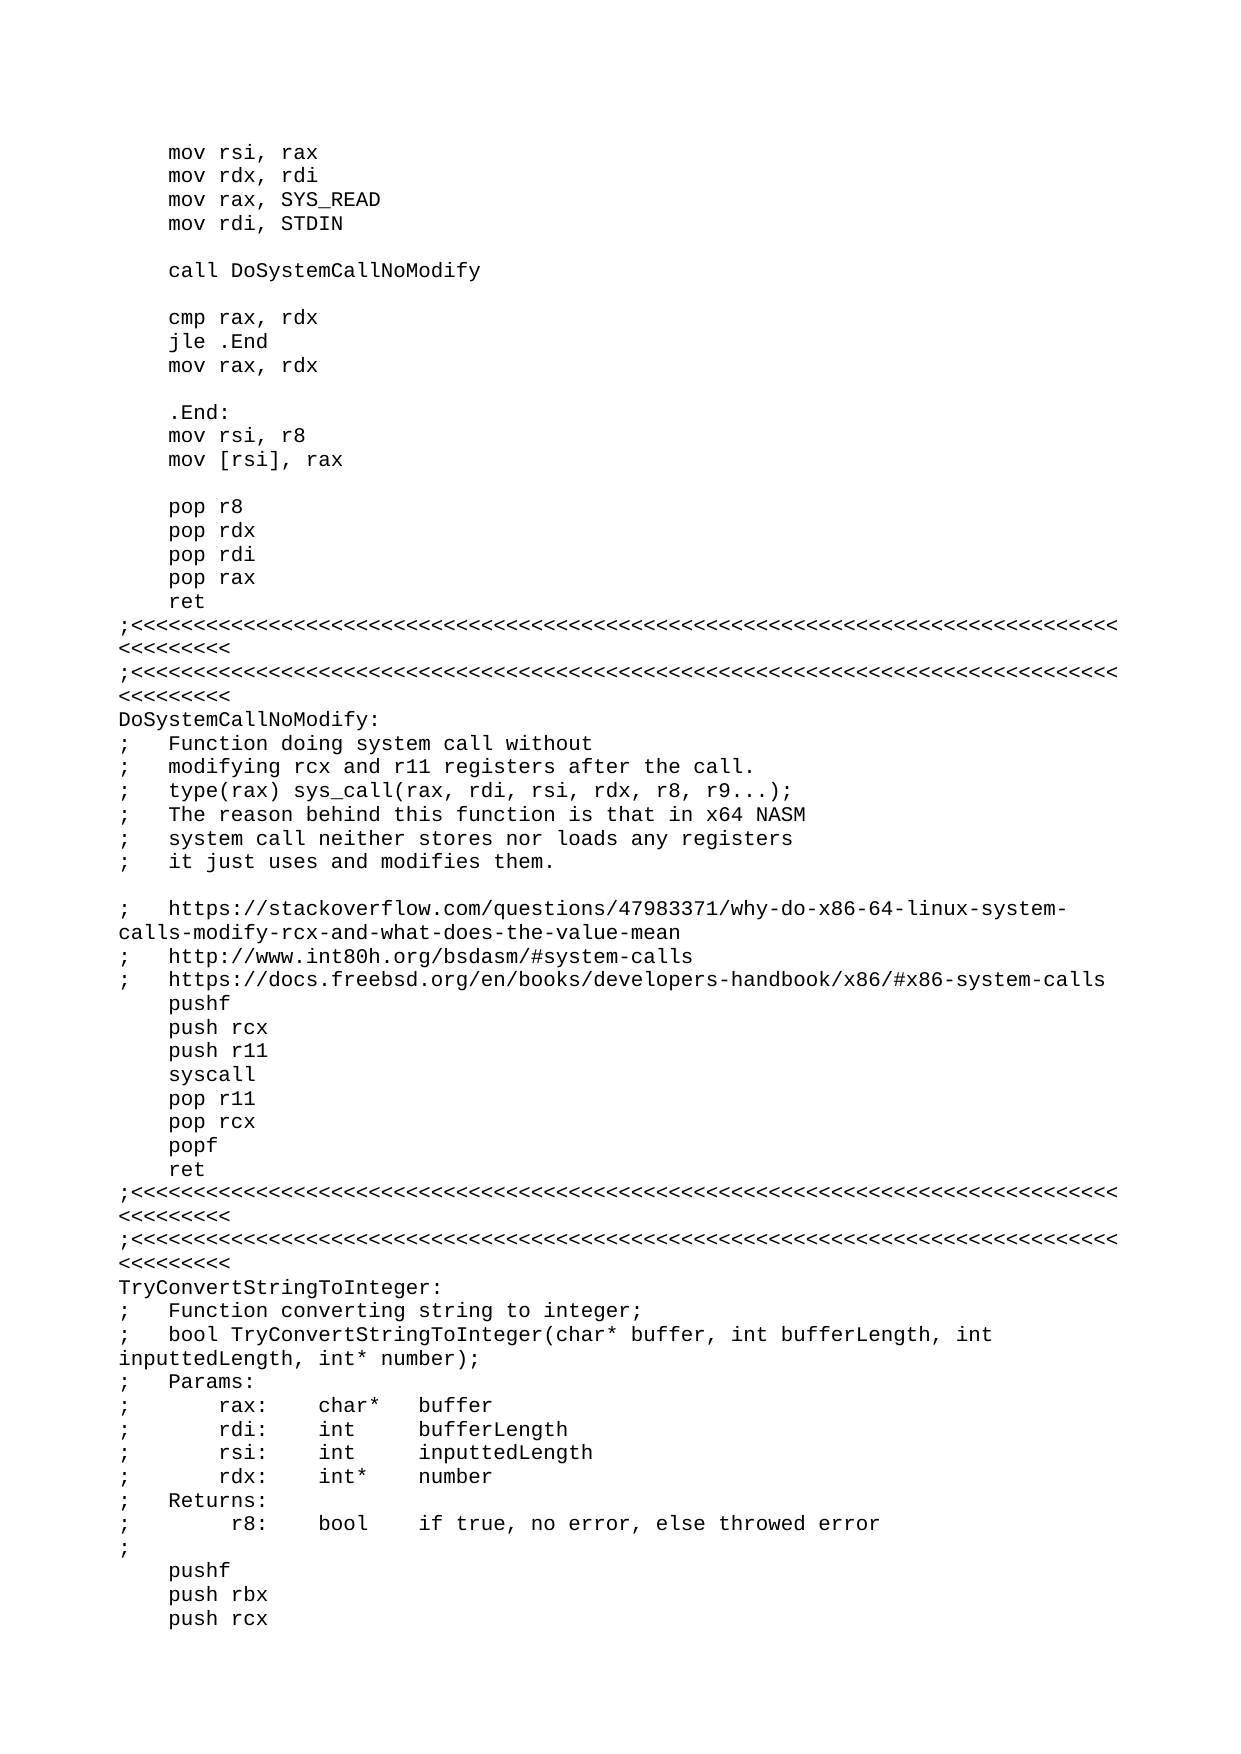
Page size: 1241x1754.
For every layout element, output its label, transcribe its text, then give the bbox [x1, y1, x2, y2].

text DoSystemCallNoModify: [118, 709, 1122, 733]
text ; https://docs.freebsd.org/en/books/developers-handbook/x86/#x86-system-calls [118, 969, 1122, 993]
text pop rdx [118, 520, 1122, 544]
text ;<<<<<<<<<<<<<<<<<<<<<<<<<<<<<<<<<<<<<<<<<<<<<<<<<<<<<<<<<<<<<<<<<<<<<<<<<<<<<<<<<<<<<<<< [118, 1182, 1122, 1229]
text ; rdi: int bufferLength [118, 1419, 1122, 1442]
text mov rdx, rdi [118, 165, 1122, 189]
text pop rax [118, 567, 1122, 591]
text ; [118, 1537, 1122, 1561]
text push rbx [118, 1584, 1122, 1608]
text ; Function converting string to integer; [118, 1300, 1122, 1324]
text ; rdx: int* number [118, 1466, 1122, 1489]
text mov rax, rdx [118, 354, 1122, 378]
text ; type(rax) sys_call(rax, rdi, rsi, rdx, r8, r9...); [118, 780, 1122, 804]
text ; r8: bool if true, no error, else throwed error [118, 1513, 1122, 1537]
text mov rsi, rax [118, 142, 1122, 165]
text ; rsi: int inputtedLength [118, 1442, 1122, 1466]
text call DoSystemCallNoModify [118, 260, 1122, 284]
text ; http://www.int80h.org/bsdasm/#system-calls [118, 946, 1122, 969]
text pushf [118, 1561, 1122, 1584]
text ;<<<<<<<<<<<<<<<<<<<<<<<<<<<<<<<<<<<<<<<<<<<<<<<<<<<<<<<<<<<<<<<<<<<<<<<<<<<<<<<<<<<<<<<< [118, 615, 1122, 662]
text mov rdi, STDIN [118, 213, 1122, 236]
text jle .End [118, 331, 1122, 354]
text TryConvertStringToInteger: [118, 1277, 1122, 1300]
text ;<<<<<<<<<<<<<<<<<<<<<<<<<<<<<<<<<<<<<<<<<<<<<<<<<<<<<<<<<<<<<<<<<<<<<<<<<<<<<<<<<<<<<<<< [118, 662, 1122, 709]
text pop rdi [118, 544, 1122, 567]
text pop rcx [118, 1111, 1122, 1135]
text ; modifying rcx and r11 registers after the call. [118, 757, 1122, 780]
text ; Returns: [118, 1489, 1122, 1513]
text push rcx [118, 1017, 1122, 1040]
text cmp rax, rdx [118, 307, 1122, 331]
text ; rax: char* buffer [118, 1395, 1122, 1419]
text ;<<<<<<<<<<<<<<<<<<<<<<<<<<<<<<<<<<<<<<<<<<<<<<<<<<<<<<<<<<<<<<<<<<<<<<<<<<<<<<<<<<<<<<<< [118, 1229, 1122, 1277]
text mov rsi, r8 [118, 426, 1122, 449]
text ; bool TryConvertStringToInteger(char* buffer, int bufferLength, int inputtedLength, int* number); [118, 1324, 1122, 1371]
text mov rax, SYS_READ [118, 189, 1122, 213]
text push rcx [118, 1608, 1122, 1631]
text ret [118, 591, 1122, 615]
text popf [118, 1135, 1122, 1158]
text ; The reason behind this function is that in x64 NASM [118, 804, 1122, 827]
text pop r11 [118, 1088, 1122, 1111]
text mov [rsi], rax [118, 449, 1122, 473]
text ; Function doing system call without [118, 733, 1122, 757]
text syscall [118, 1064, 1122, 1088]
text push r11 [118, 1040, 1122, 1064]
text ret [118, 1158, 1122, 1182]
text pop r8 [118, 496, 1122, 520]
text pushf [118, 993, 1122, 1017]
text ; Params: [118, 1371, 1122, 1395]
text .End: [118, 402, 1122, 426]
text ; system call neither stores nor loads any registers [118, 827, 1122, 851]
text ; https://stackoverflow.com/questions/47983371/why-do-x86-64-linux-system-calls-modify-rcx-and-what-does-the-value-mean [118, 898, 1122, 946]
text ; it just uses and modifies them. [118, 851, 1122, 875]
